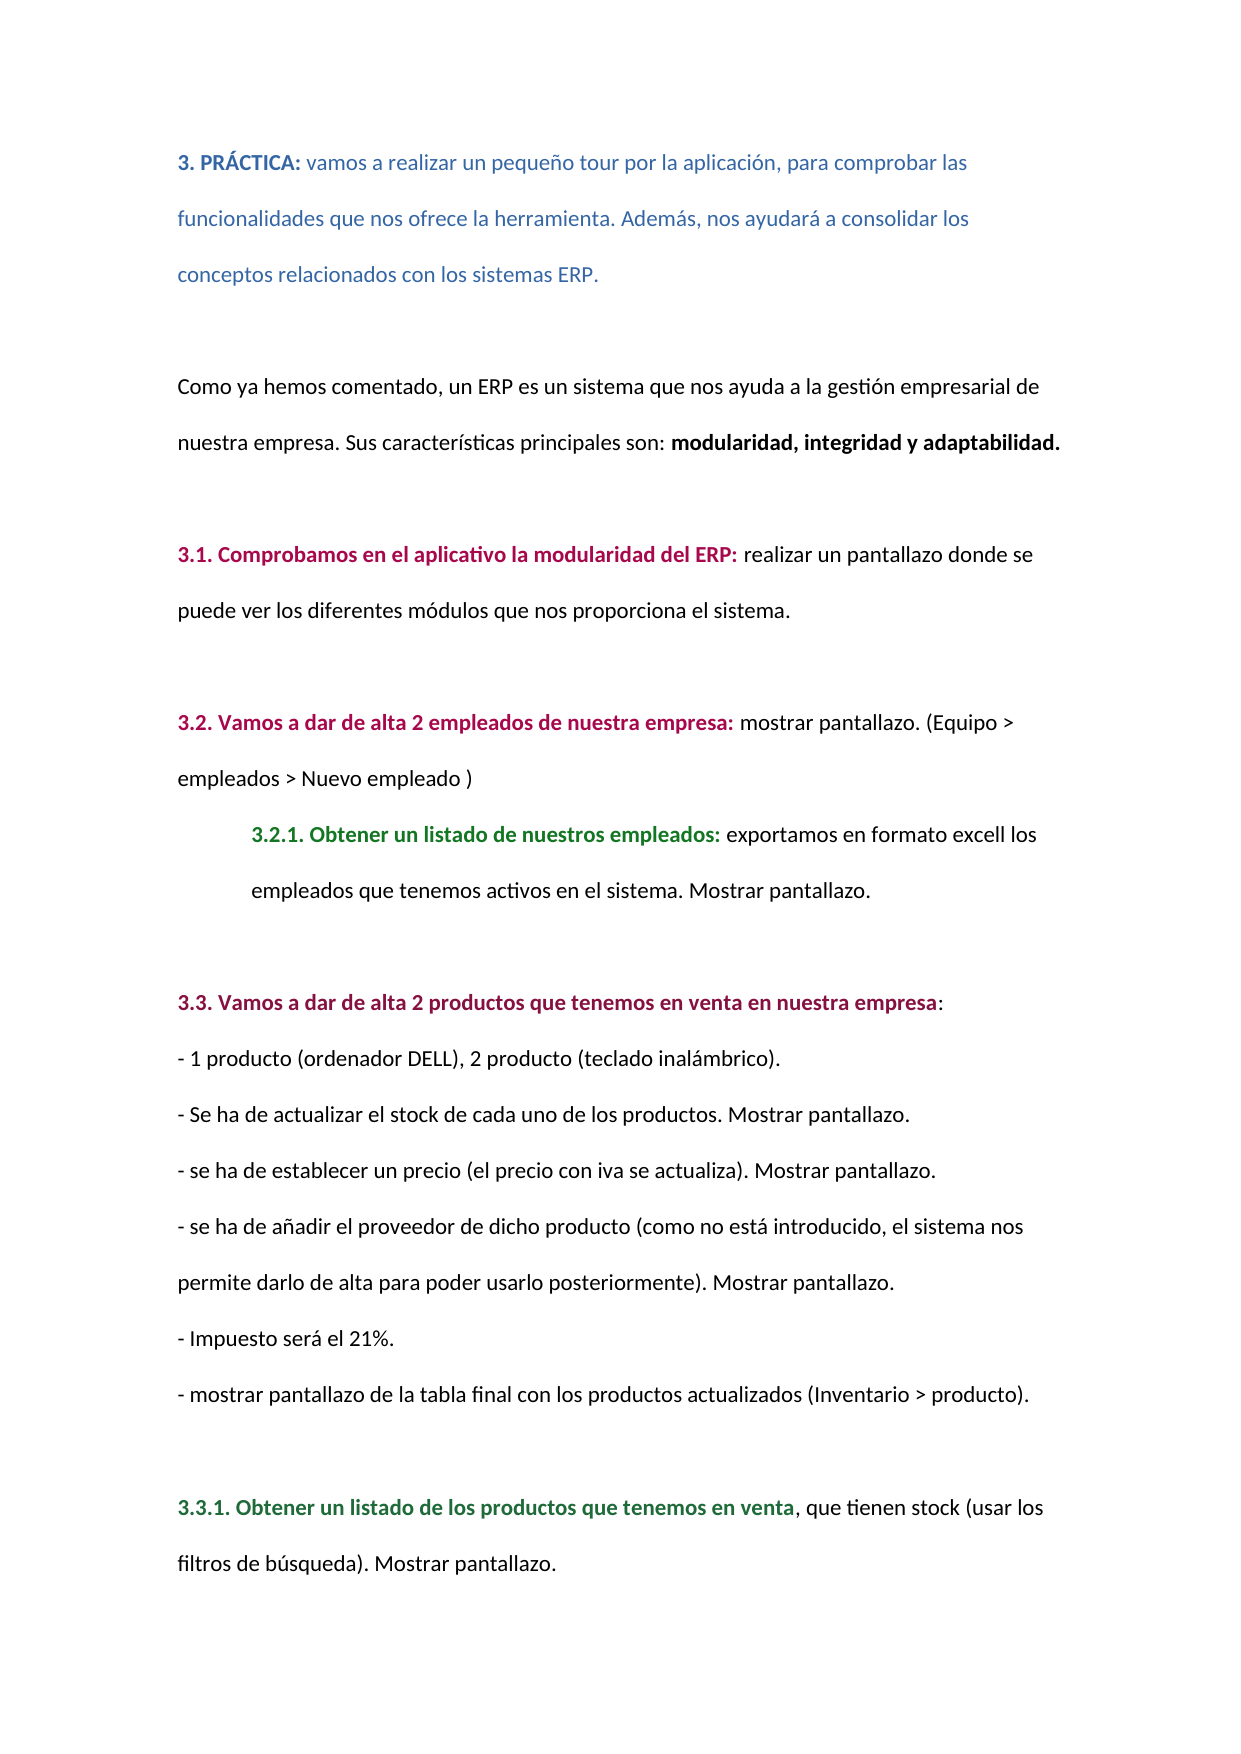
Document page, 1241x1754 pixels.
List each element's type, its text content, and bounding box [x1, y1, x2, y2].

text Como ya hemos comentado, un ERP es un sistema que nos ayuda a la gestión empresarial de nuestra empresa. Sus características principales son: modularidad, integridad y adaptabilidad. [177, 372, 1063, 456]
text - Se ha de actualizar el stock de cada uno de los productos. Mostrar pantallazo. [177, 1100, 1063, 1128]
text - se ha de añadir el proveedor de dicho producto (como no está introducido, el sistema nos permite darlo de alta para poder usarlo posteriormente). Mostrar pantallazo. [177, 1212, 1063, 1296]
text - mostrar pantallazo de la tabla final con los productos actualizados (Inventario > producto). [177, 1381, 1063, 1408]
text 3.2. Vamos a dar de alta 2 empleados de nuestra empresa: mostrar pantallazo. (Equipo > empleados > Nuevo empleado ) [177, 708, 1063, 792]
text - se ha de establecer un precio (el precio con iva se actualiza). Mostrar pantallazo. [177, 1156, 1063, 1184]
text - Impuesto será el 21%. [177, 1324, 1063, 1352]
text 3.3. Vamos a dar de alta 2 productos que tenemos en venta en nuestra empresa: [177, 988, 1063, 1016]
text - 1 producto (ordenador DELL), 2 producto (teclado inalámbrico). [177, 1044, 1063, 1072]
text 3.2.1. Obtener un listado de nuestros empleados: exportamos en formato excell los empleados que tenemos activos en el sistema. Mostrar pantallazo. [251, 820, 1063, 904]
text 3.1. Comprobamos en el aplicativo la modularidad del ERP: realizar un pantallazo donde se puede ver los diferentes módulos que nos proporciona el sistema. [177, 540, 1063, 624]
text 3. PRÁCTICA: vamos a realizar un pequeño tour por la aplicación, para comprobar las funcionalidades que nos ofrece la herramienta. Además, nos ayudará a consolidar los conceptos relacionados con los sistemas ERP. [177, 148, 1063, 288]
text 3.3.1. Obtener un listado de los productos que tenemos en venta, que tienen stock (usar los filtros de búsqueda). Mostrar pantallazo. [177, 1493, 1063, 1577]
